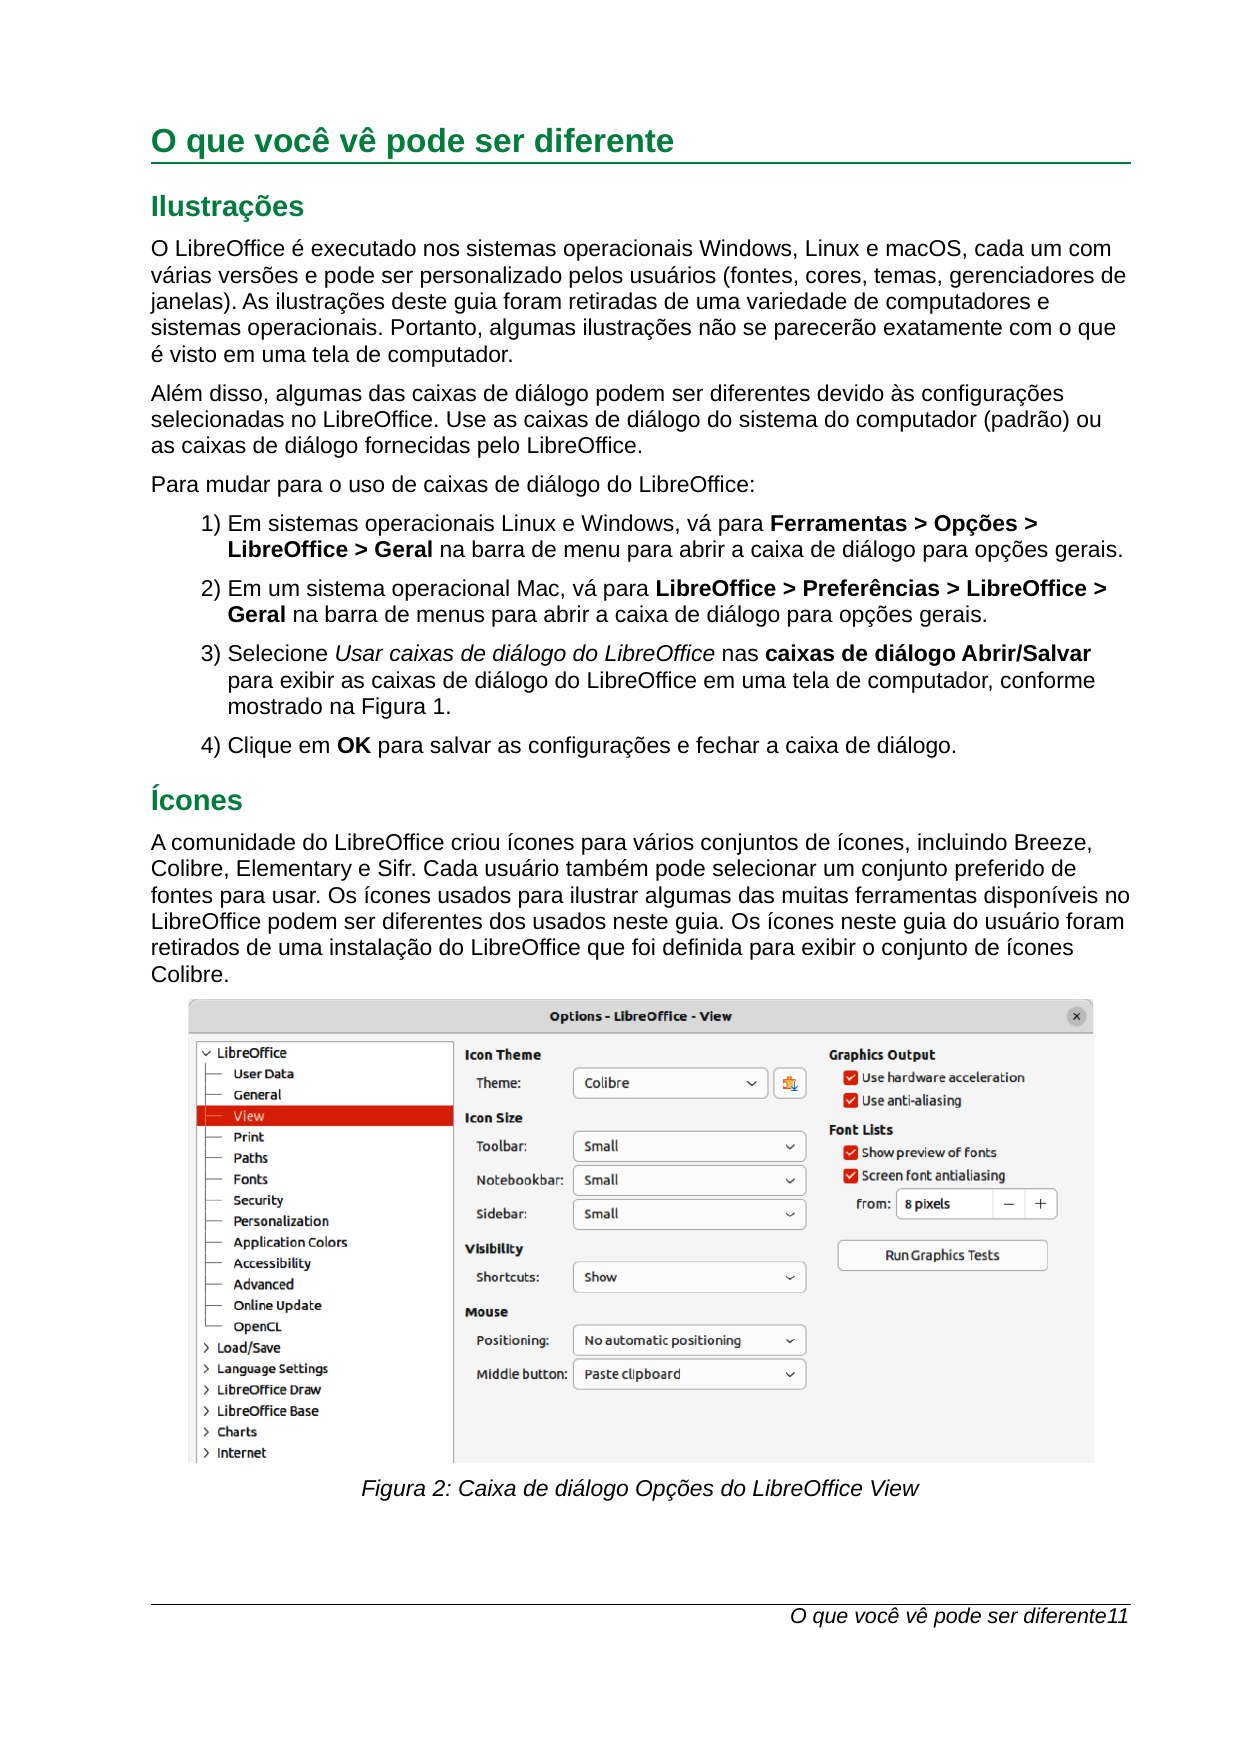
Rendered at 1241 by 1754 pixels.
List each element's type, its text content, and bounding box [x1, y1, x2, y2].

text A comunidade do LibreOffice criou ícones para vários conjuntos de ícones, incluindo Breeze, Colibre, Elementary e Sifr. Cada usuário também pode selecionar um conjunto preferido de fontes para usar. Os ícones usados para ilustrar algumas das muitas ferramentas disponíveis no LibreOffice podem ser diferentes dos usados neste guia. Os ícones neste guia do usuário foram retirados de uma instalação do LibreOffice que foi definida para exibir o conjunto de ícones Colibre. [151, 829, 1131, 987]
list Em sistemas operacionais Linux e Windows, vá para Ferramentas > Opções > LibreOffice > Geral na barra de menu para abrir a caixa de diálogo para opções gerais. [227, 510, 1131, 563]
text Além disso, algumas das caixas de diálogo podem ser diferentes devido às configurações selecionadas no LibreOffice. Use as caixas de diálogo do sistema do computador (padrão) ou as caixas de diálogo fornecidas pelo LibreOffice. [151, 379, 1131, 458]
text O LibreOffice é executado nos sistemas operacionais Windows, Linux e macOS, cada um com várias versões e pode ser personalizado pelos usuários (fontes, cores, temas, gerenciadores de janelas). As ilustrações deste guia foram retiradas de uma variedade de computadores e sistemas operacionais. Portanto, algumas ilustrações não se parecerão exatamente com o que é visto em uma tela de computador. [151, 235, 1131, 367]
subtitle O que você vê pode ser diferente [151, 121, 1131, 162]
list Para mudar para o uso de caixas de diálogo do LibreOffice: [151, 471, 1131, 497]
subtitle Ícones [151, 783, 1131, 817]
list Clique em OK para salvar as configurações e fechar a caixa de diálogo. [227, 732, 1131, 758]
text Figura 2: Caixa de diálogo Opções do LibreOffice View [188, 1475, 1093, 1501]
picture [188, 999, 1094, 1463]
subtitle Ilustrações [151, 189, 1131, 223]
list Em um sistema operacional Mac, vá para LibreOffice > Preferências > LibreOffice > Geral na barra de menus para abrir a caixa de diálogo para opções gerais. [227, 575, 1131, 628]
list Selecione Usar caixas de diálogo do LibreOffice nas caixas de diálogo Abrir/Salvar para exibir as caixas de diálogo do LibreOffice em uma tela de computador, conforme mostrado na Figura 1. [227, 640, 1131, 719]
